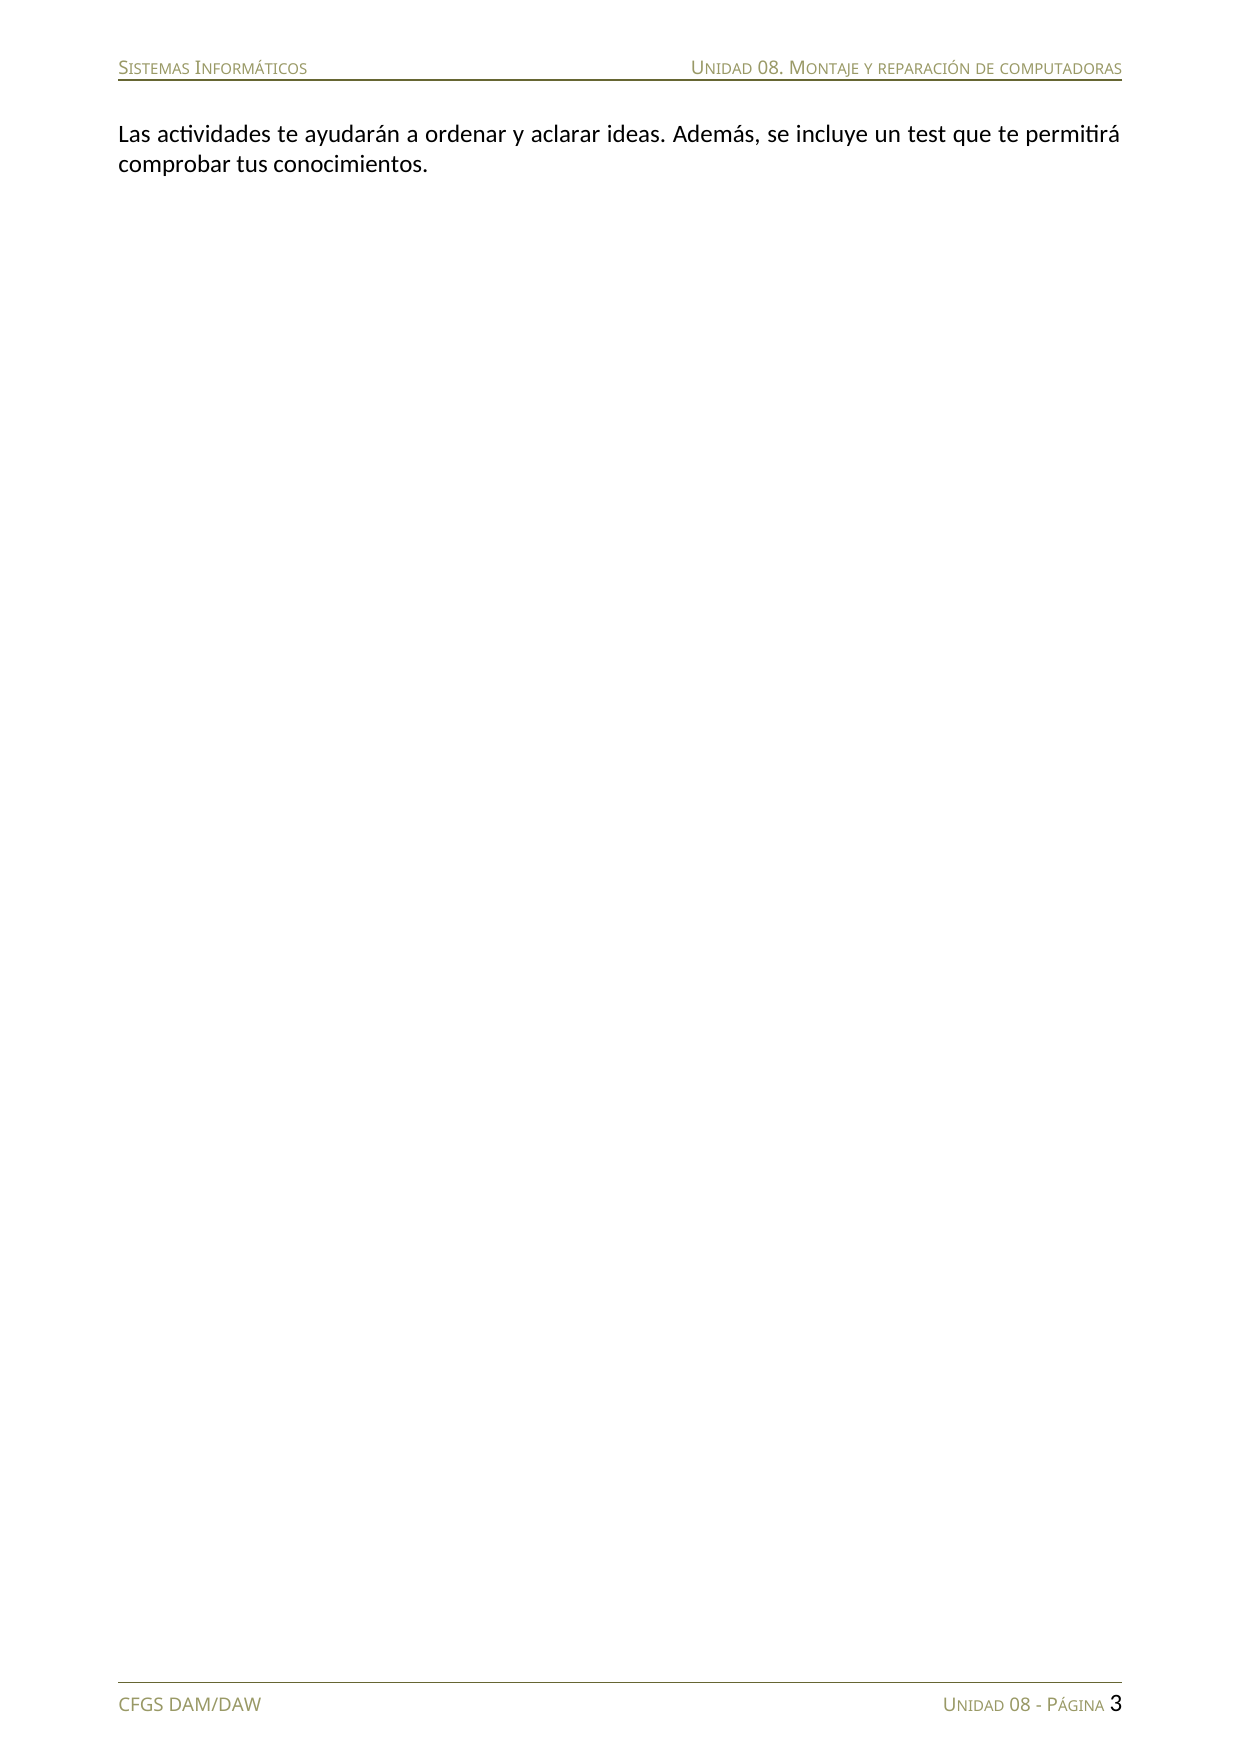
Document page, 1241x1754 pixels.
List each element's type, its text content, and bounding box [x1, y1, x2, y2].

text Las actividades te ayudarán a ordenar y aclarar ideas. Además, se incluye un test que te permitirá comprobar tus conocimientos. [118, 118, 1122, 179]
